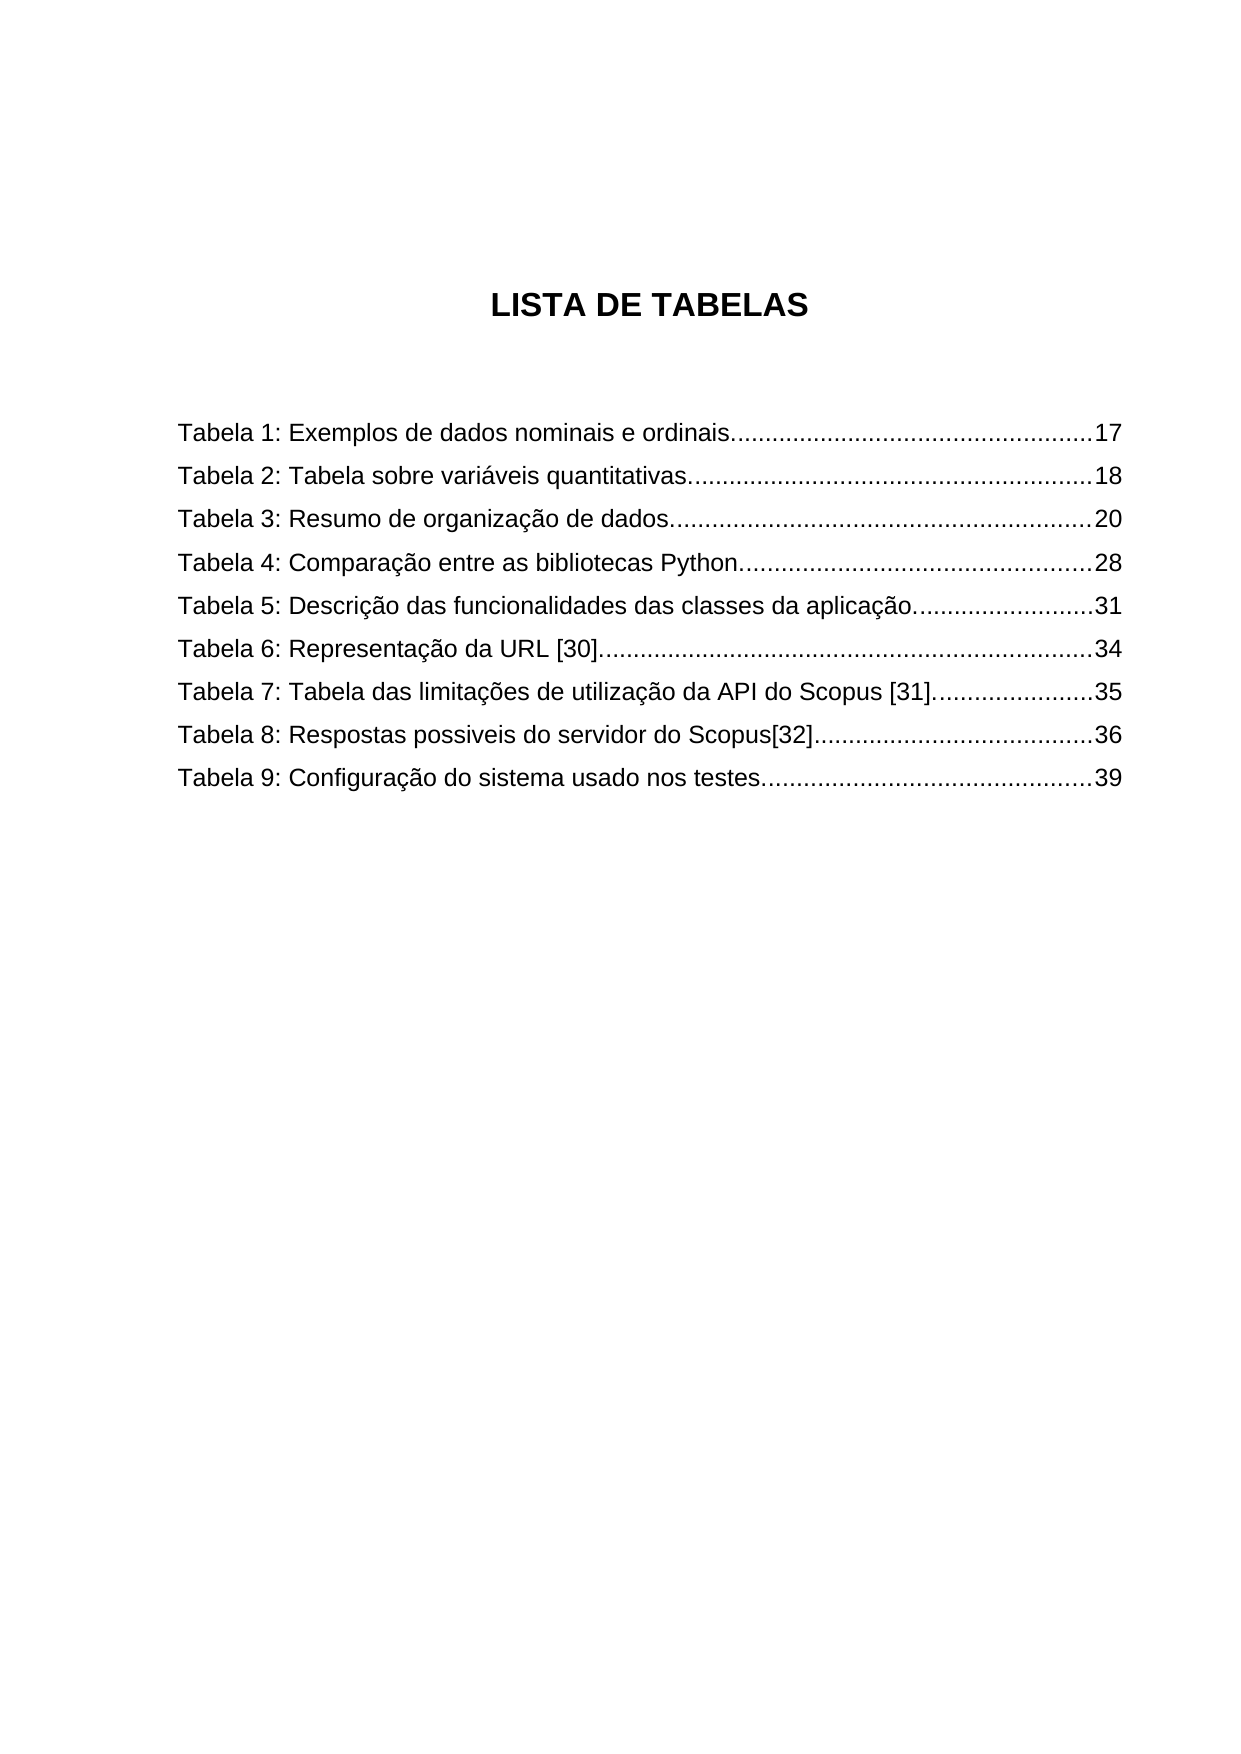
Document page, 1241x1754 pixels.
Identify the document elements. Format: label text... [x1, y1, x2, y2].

text LISTA DE TABELAS [177, 286, 1122, 324]
text Tabela 7: Tabela das limitações de utilização da API do Scopus [31]. 35 [177, 677, 1122, 706]
text Tabela 9: Configuração do sistema usado nos testes. 39 [177, 763, 1122, 792]
text Tabela 6: Representação da URL [30]. 34 [177, 634, 1122, 662]
text Tabela 8: Respostas possiveis do servidor do Scopus[32] 36 [177, 720, 1122, 749]
text Tabela 4: Comparação entre as bibliotecas Python. 28 [177, 547, 1122, 576]
text Tabela 5: Descrição das funcionalidades das classes da aplicação. 31 [177, 591, 1122, 619]
text Tabela 1: Exemplos de dados nominais e ordinais. 17 [177, 418, 1122, 447]
text Tabela 2: Tabela sobre variáveis quantitativas. 18 [177, 461, 1122, 490]
text Tabela 3: Resumo de organização de dados. 20 [177, 504, 1122, 533]
